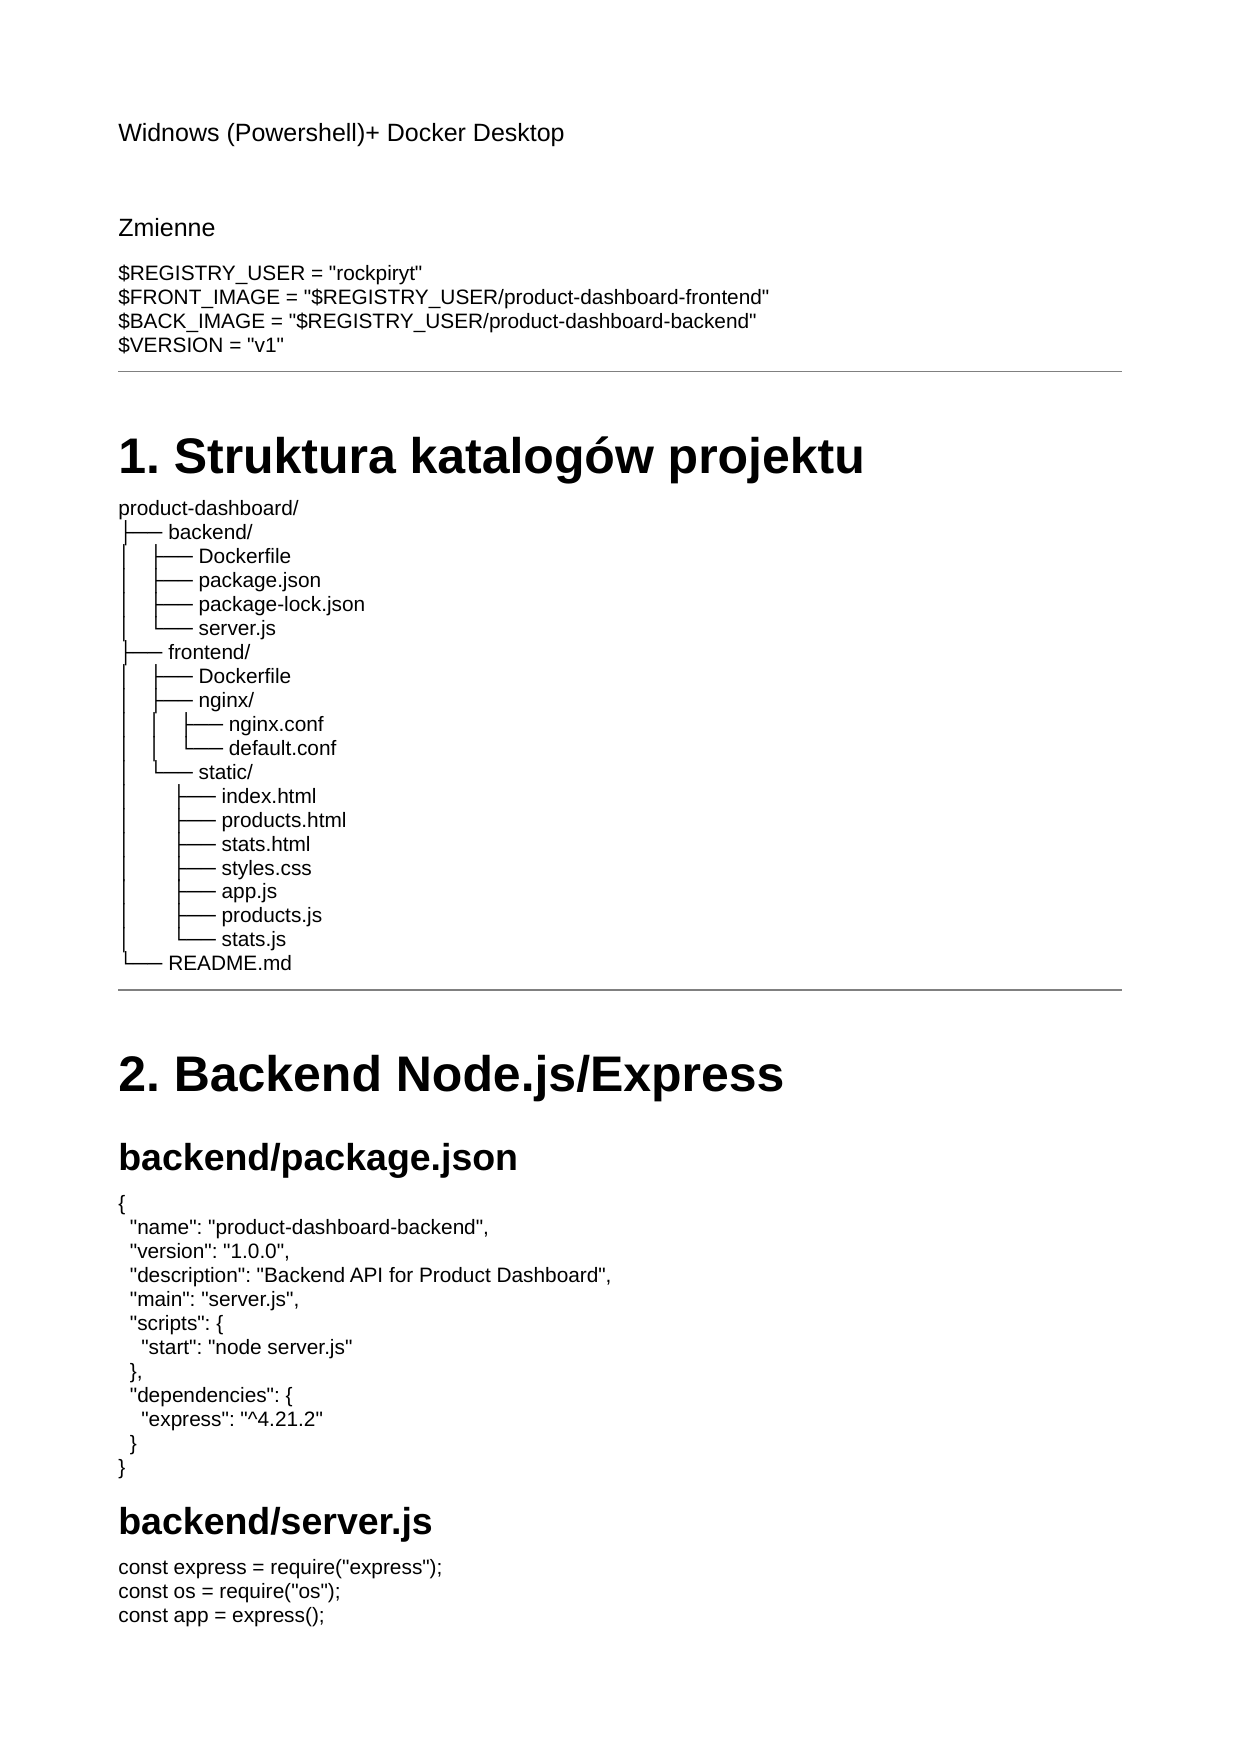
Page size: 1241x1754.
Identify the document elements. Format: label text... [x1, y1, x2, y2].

text │ ├── products.html [124, 807, 178, 831]
subtitle 1. Struktura katalogów projektu [118, 426, 1122, 483]
text │ │ ├── nginx.conf [124, 712, 153, 736]
text │ └── static/ [124, 759, 1122, 783]
text │ │ └── default.conf [154, 736, 1122, 759]
text │ └── server.js [124, 616, 1122, 640]
text const express = require("express"); [118, 1555, 1122, 1579]
text │ │ ├── nginx.conf [186, 712, 1122, 736]
subtitle backend/server.js [118, 1499, 1122, 1542]
text $BACK_IMAGE = "$REGISTRY_USER/product-dashboard-backend" [118, 309, 1122, 333]
text }, [118, 1359, 1122, 1383]
text "description": "Backend API for Product Dashboard", [118, 1263, 1122, 1287]
text │ │ └── default.conf [124, 736, 153, 759]
text │ │ ├── nginx.conf [154, 712, 185, 736]
text } [118, 1431, 1122, 1454]
text │ ├── Dockerfile [124, 664, 155, 688]
text │ ├── styles.css [124, 855, 178, 879]
text $FRONT_IMAGE = "$REGISTRY_USER/product-dashboard-frontend" [118, 285, 1122, 309]
text │ ├── styles.css [179, 855, 1122, 879]
text ├── backend/ [126, 520, 1122, 544]
text │ ├── Dockerfile [156, 664, 1122, 688]
text { [118, 1191, 1122, 1215]
text │ ├── package-lock.json [156, 592, 1122, 616]
text │ ├── Dockerfile [124, 544, 155, 568]
text Widnows (Powershell)+ Docker Desktop [118, 118, 1122, 147]
text │ ├── Dockerfile [156, 544, 1122, 568]
text │ └── stats.js [124, 927, 1122, 951]
text │ ├── app.js [179, 879, 1122, 903]
text ├── frontend/ [126, 640, 1122, 664]
text Zmienne [118, 213, 1122, 242]
text │ ├── nginx/ [124, 688, 155, 712]
subtitle 2. Backend Node.js/Express [118, 1044, 1122, 1102]
text │ ├── products.js [124, 903, 178, 927]
text "scripts": { [118, 1311, 1122, 1335]
text │ ├── package-lock.json [124, 592, 155, 616]
text │ ├── products.html [179, 807, 1122, 831]
text └── README.md [118, 951, 1122, 975]
text │ ├── index.html [124, 783, 1122, 807]
text const os = require("os"); [118, 1579, 1122, 1603]
text │ ├── products.js [179, 903, 1122, 927]
text │ ├── package.json [156, 568, 1122, 592]
text product-dashboard/ [118, 496, 1122, 520]
text "start": "node server.js" [118, 1335, 1122, 1359]
text } [118, 1454, 1122, 1478]
text "dependencies": { [118, 1383, 1122, 1407]
text $REGISTRY_USER = "rockpiryt" [118, 261, 1122, 285]
text $VERSION = "v1" [118, 333, 1122, 357]
text const app = express(); [118, 1603, 1122, 1627]
text │ ├── package.json [124, 568, 155, 592]
subtitle backend/package.json [118, 1135, 1122, 1178]
text │ ├── stats.html [179, 831, 1122, 855]
text "version": "1.0.0", [118, 1239, 1122, 1263]
text │ ├── app.js [124, 879, 178, 903]
text │ ├── nginx/ [156, 688, 1122, 712]
text │ ├── stats.html [124, 831, 178, 855]
text "main": "server.js", [118, 1287, 1122, 1311]
text "express": "^4.21.2" [118, 1407, 1122, 1431]
text "name": "product-dashboard-backend", [118, 1215, 1122, 1239]
